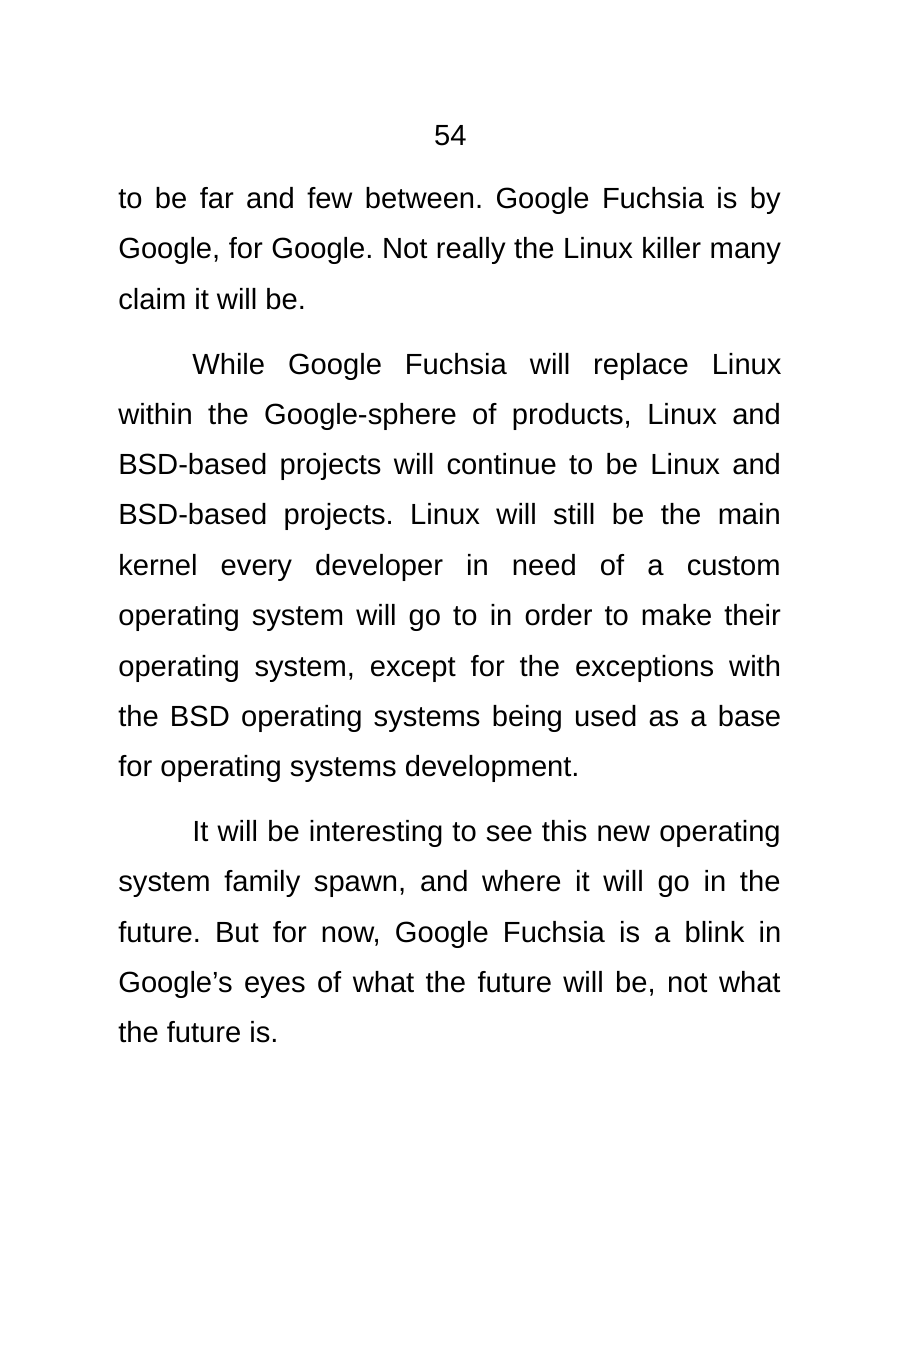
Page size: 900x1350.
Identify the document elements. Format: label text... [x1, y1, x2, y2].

text to be far and few between. Google Fuchsia is by Google, for Google. Not really the Linux killer many claim it will be. [118, 181, 782, 315]
text While Google Fuchsia will replace Linux within the Google-sphere of products, Linux and BSD-based projects will continue to be Linux and BSD-based projects. Linux will still be the main kernel every developer in need of a custom operating system will go to in order to make their operating system, except for the exceptions with the BSD operating systems being used as a base for operating systems development. [118, 347, 782, 783]
text It will be interesting to see this new operating system family spawn, and where it will go in the future. But for now, Google Fuchsia is a blink in Google’s eyes of what the future will be, not what the future is. [118, 814, 782, 1049]
